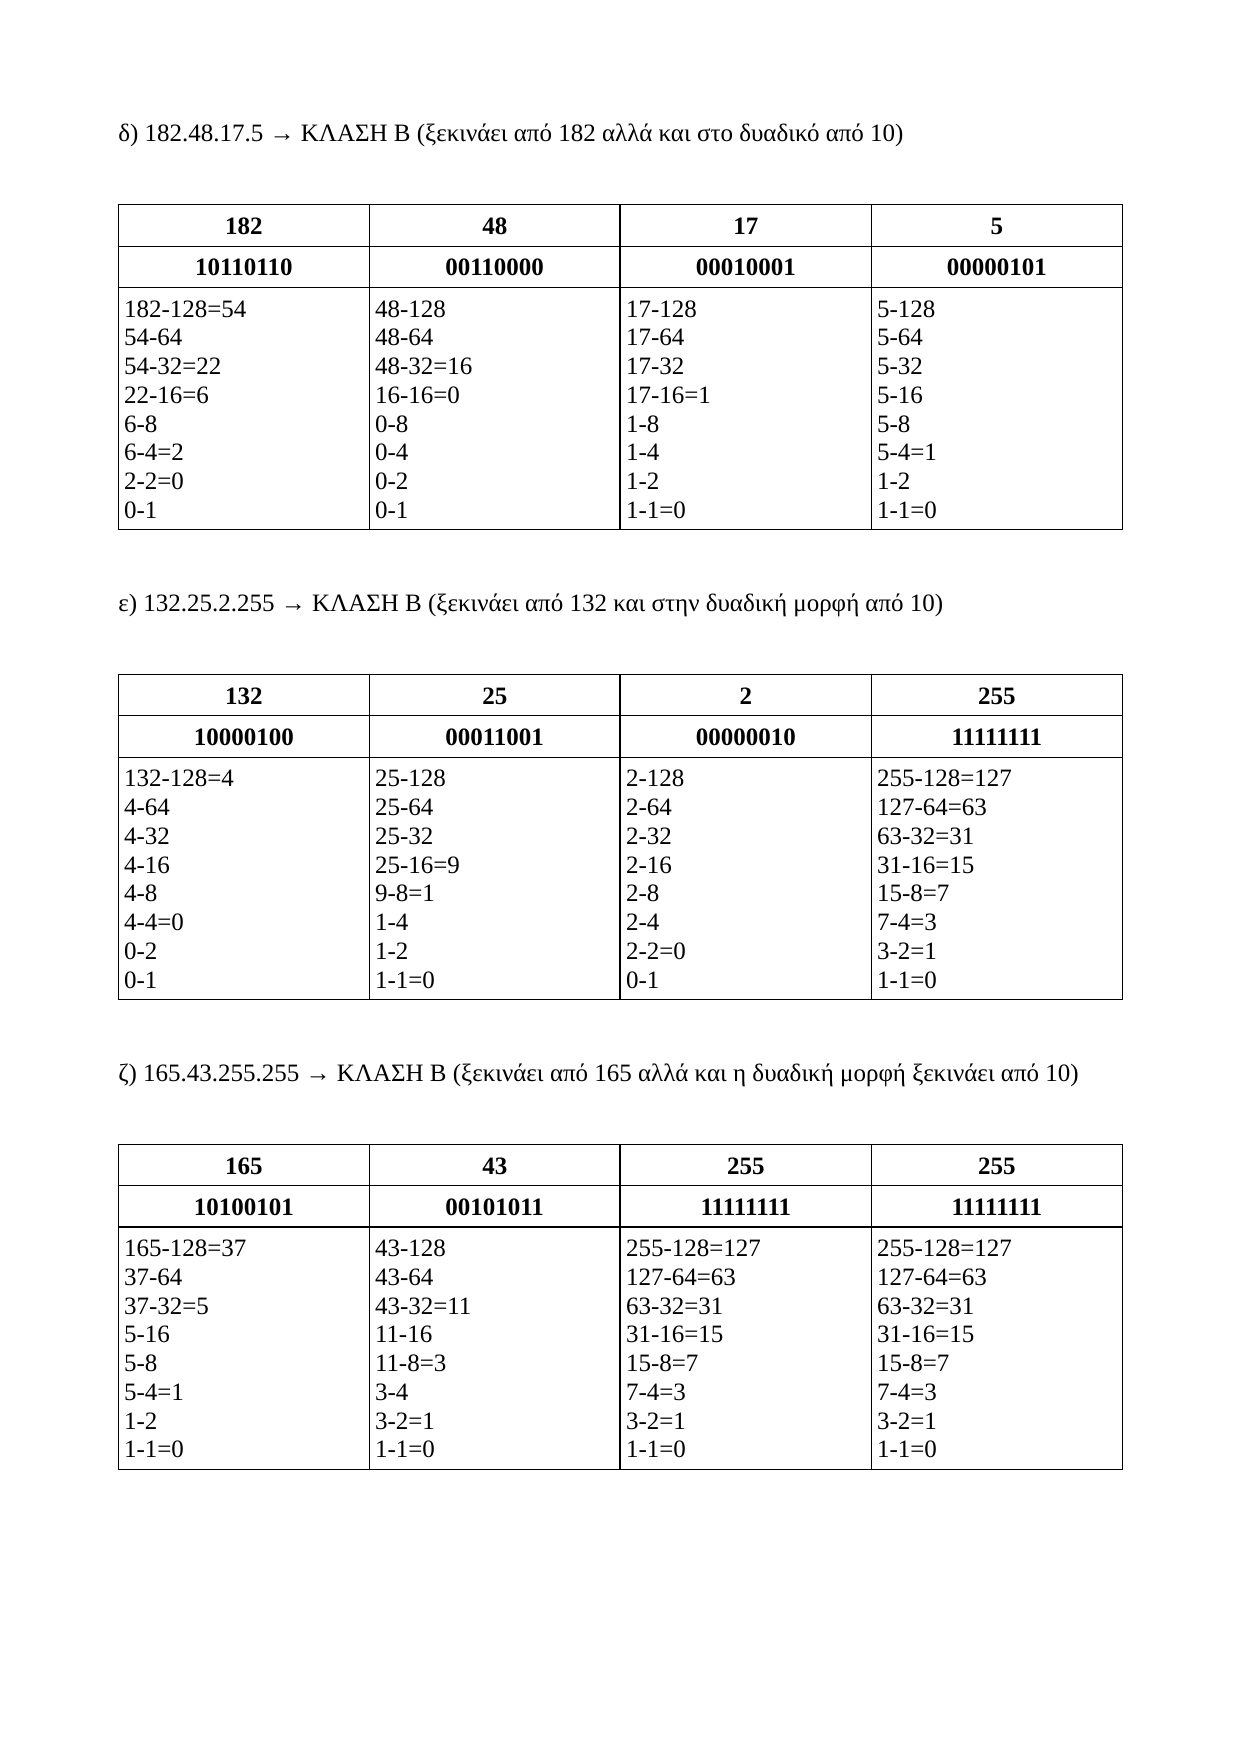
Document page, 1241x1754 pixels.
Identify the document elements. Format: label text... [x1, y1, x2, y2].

table_cell 11111111 [872, 716, 1122, 757]
table_header 255 [621, 1145, 871, 1185]
table_cell 2-128 2-64 2-32 2-16 2-8 2-4 2-2=0 0-1 [621, 758, 871, 999]
table_header 2 [621, 675, 871, 715]
table_cell 00000101 [872, 247, 1122, 287]
table_header 165 [119, 1145, 369, 1185]
table_cell 11111111 [621, 1186, 871, 1226]
table_cell 255-128=127 127-64=63 63-32=31 31-16=15 15-8=7 7-4=3 3-2=1 1-1=0 [621, 1228, 871, 1469]
table_cell 17-128 17-64 17-32 17-16=1 1-8 1-4 1-2 1-1=0 [621, 288, 871, 529]
table_cell 48-128 48-64 48-32=16 16-16=0 0-8 0-4 0-2 0-1 [370, 288, 619, 529]
table_cell 10000100 [119, 716, 369, 757]
table_cell 5-128 5-64 5-32 5-16 5-8 5-4=1 1-2 1-1=0 [872, 288, 1122, 529]
table_cell 132-128=4 4-64 4-32 4-16 4-8 4-4=0 0-2 0-1 [119, 758, 369, 999]
table_header 48 [370, 205, 619, 246]
table_cell 11111111 [872, 1186, 1122, 1226]
table_header 43 [370, 1145, 619, 1185]
table_header 17 [621, 205, 871, 246]
table_header 132 [119, 675, 369, 715]
table_cell 255-128=127 127-64=63 63-32=31 31-16=15 15-8=7 7-4=3 3-2=1 1-1=0 [872, 758, 1122, 999]
text δ) 182.48.17.5 → ΚΛΑΣΗ Β (ξεκινάει από 182 αλλά και στο δυαδικό από 10) [118, 118, 1122, 147]
table_cell 255-128=127 127-64=63 63-32=31 31-16=15 15-8=7 7-4=3 3-2=1 1-1=0 [872, 1228, 1122, 1469]
table_cell 25-128 25-64 25-32 25-16=9 9-8=1 1-4 1-2 1-1=0 [370, 758, 619, 999]
table_cell 00110000 [370, 247, 619, 287]
text ζ) 165.43.255.255 → ΚΛΑΣΗ Β (ξεκινάει από 165 αλλά και η δυαδική μορφή ξεκινάει από 10) [118, 1058, 1122, 1086]
table_cell 165-128=37 37-64 37-32=5 5-16 5-8 5-4=1 1-2 1-1=0 [119, 1228, 369, 1469]
table_cell 00011001 [370, 716, 619, 757]
table_cell 10110110 [119, 247, 369, 287]
table_header 5 [872, 205, 1122, 246]
table_cell 182-128=54 54-64 54-32=22 22-16=6 6-8 6-4=2 2-2=0 0-1 [119, 288, 369, 529]
table_cell 00010001 [621, 247, 871, 287]
text ε) 132.25.2.255 → ΚΛΑΣΗ Β (ξεκινάει από 132 και στην δυαδική μορφή από 10) [118, 588, 1122, 617]
table_header 255 [872, 675, 1122, 715]
table_header 182 [119, 205, 369, 246]
table_cell 10100101 [119, 1186, 369, 1226]
table_cell 43-128 43-64 43-32=11 11-16 11-8=3 3-4 3-2=1 1-1=0 [370, 1228, 619, 1469]
table_cell 00101011 [370, 1186, 619, 1226]
table_header 255 [872, 1145, 1122, 1185]
table_header 25 [370, 675, 619, 715]
table_cell 00000010 [621, 716, 871, 757]
